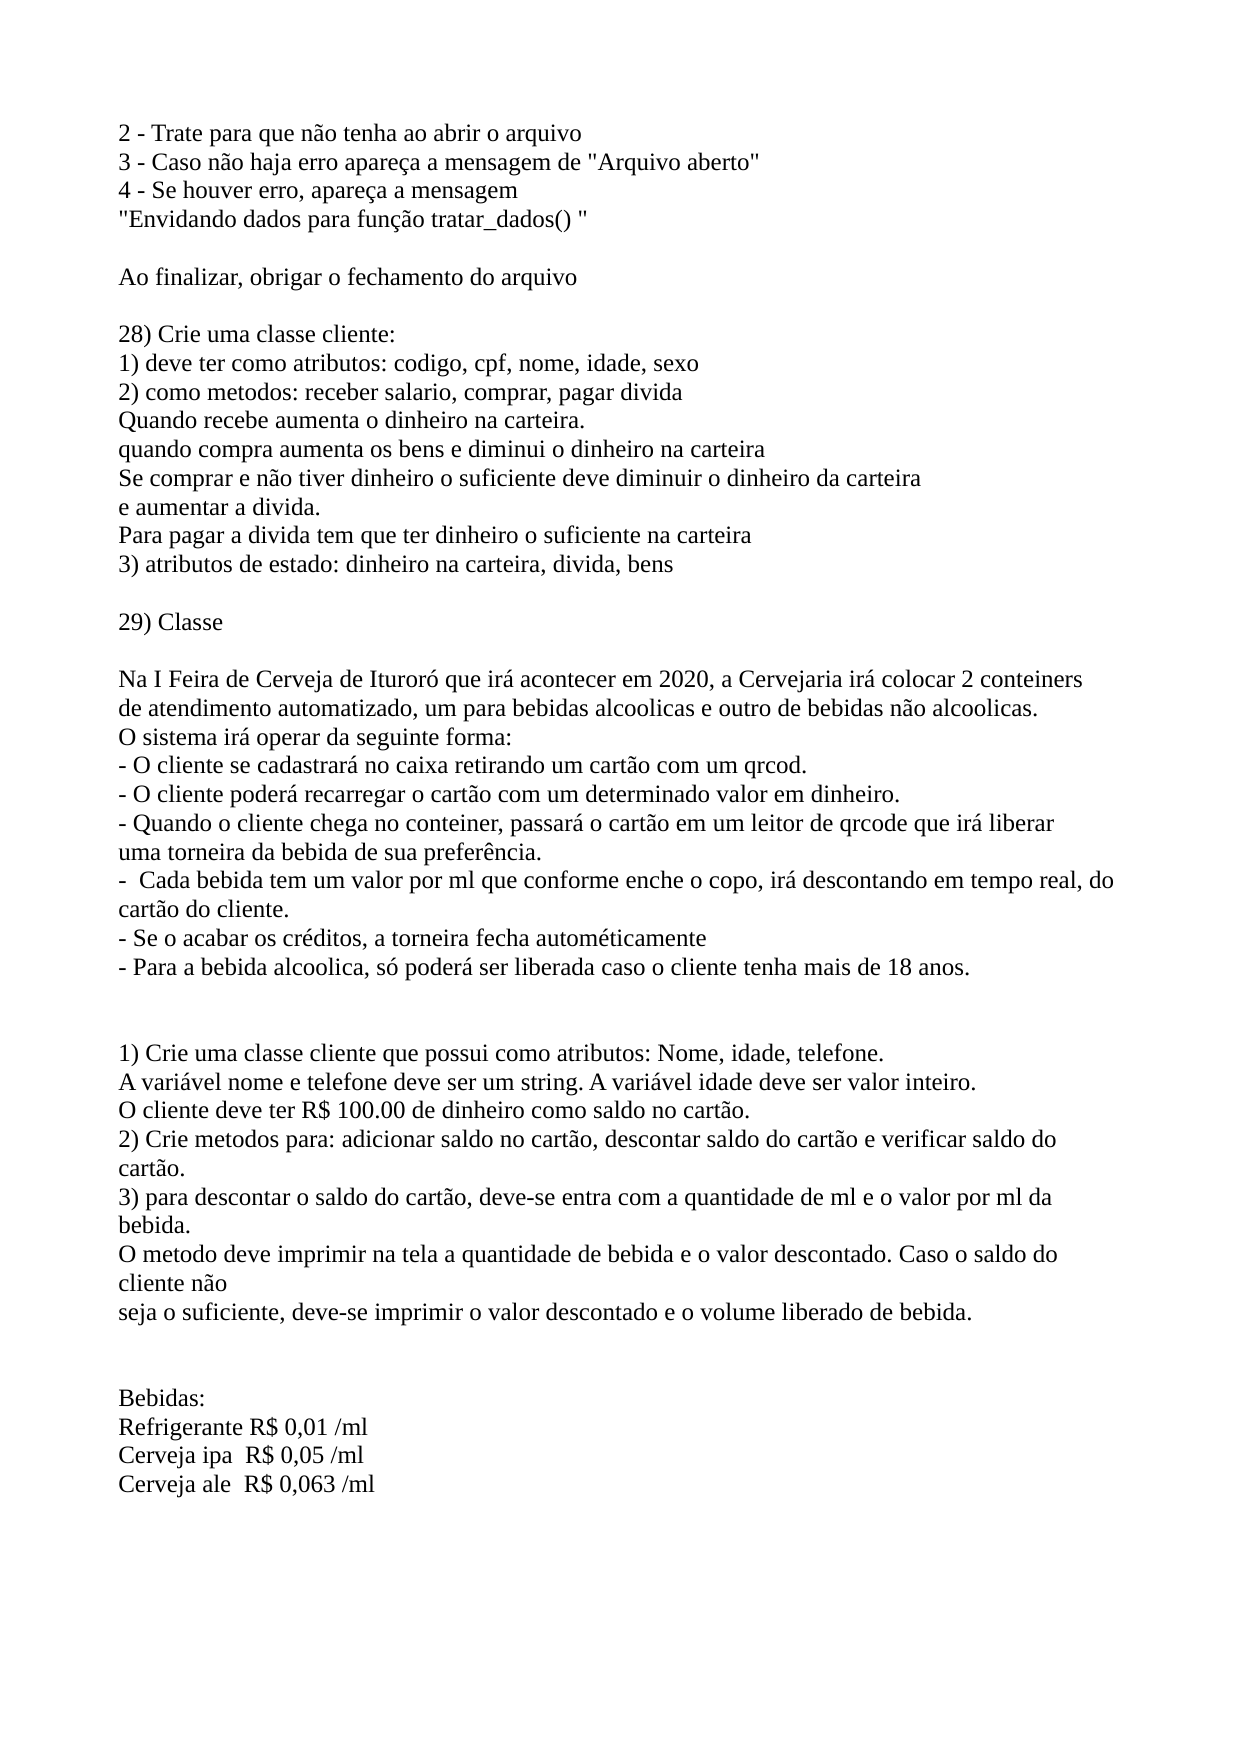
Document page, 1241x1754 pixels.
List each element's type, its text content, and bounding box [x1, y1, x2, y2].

text O cliente deve ter R$ 100.00 de dinheiro como saldo no cartão. [118, 1096, 1122, 1124]
text 2) como metodos: receber salario, comprar, pagar divida [118, 377, 1122, 406]
text O metodo deve imprimir na tela a quantidade de bebida e o valor descontado. Caso o saldo do cliente não [118, 1239, 1122, 1297]
text A variável nome e telefone deve ser um string. A variável idade deve ser valor inteiro. [118, 1067, 1122, 1096]
text - Para a bebida alcoolica, só poderá ser liberada caso o cliente tenha mais de 18 anos. [118, 952, 1122, 981]
text de atendimento automatizado, um para bebidas alcoolicas e outro de bebidas não alcoolicas. [118, 693, 1122, 722]
text - Cada bebida tem um valor por ml que conforme enche o copo, irá descontando em tempo real, do [118, 866, 1122, 894]
text uma torneira da bebida de sua preferência. [118, 837, 1122, 866]
text Refrigerante R$ 0,01 /ml [118, 1412, 1122, 1441]
text Cerveja ale R$ 0,063 /ml [118, 1469, 1122, 1498]
text cartão do cliente. [118, 894, 1122, 923]
text - Se o acabar os créditos, a torneira fecha autométicamente [118, 923, 1122, 952]
text 1) Crie uma classe cliente que possui como atributos: Nome, idade, telefone. [118, 1038, 1122, 1067]
text seja o suficiente, deve-se imprimir o valor descontado e o volume liberado de bebida. [118, 1297, 1122, 1326]
text 28) Crie uma classe cliente: [118, 319, 1122, 348]
text e aumentar a divida. [118, 492, 1122, 521]
text Quando recebe aumenta o dinheiro na carteira. [118, 406, 1122, 434]
text Cerveja ipa R$ 0,05 /ml [118, 1441, 1122, 1469]
text Para pagar a divida tem que ter dinheiro o suficiente na carteira [118, 521, 1122, 549]
text 1) deve ter como atributos: codigo, cpf, nome, idade, sexo [118, 348, 1122, 377]
text 2) Crie metodos para: adicionar saldo no cartão, descontar saldo do cartão e verificar saldo do cartão. [118, 1124, 1122, 1182]
text quando compra aumenta os bens e diminui o dinheiro na carteira [118, 434, 1122, 463]
text 3) atributos de estado: dinheiro na carteira, divida, bens [118, 549, 1122, 578]
text 29) Classe [118, 607, 1122, 636]
text - O cliente poderá recarregar o cartão com um determinado valor em dinheiro. [118, 779, 1122, 808]
text Bebidas: [118, 1383, 1122, 1412]
text - O cliente se cadastrará no caixa retirando um cartão com um qrcod. [118, 751, 1122, 779]
text 3) para descontar o saldo do cartão, deve-se entra com a quantidade de ml e o valor por ml da bebida. [118, 1182, 1122, 1239]
text - Quando o cliente chega no conteiner, passará o cartão em um leitor de qrcode que irá liberar [118, 808, 1122, 837]
text Se comprar e não tiver dinheiro o suficiente deve diminuir o dinheiro da carteira [118, 463, 1122, 492]
text 2 - Trate para que não tenha ao abrir o arquivo 3 - Caso não haja erro apareça a mensagem de "Arquivo aberto" 4 - Se houver erro, apareça a mensagem "Envidando dados para função tratar_dados() " Ao finalizar, obrigar o fechamento do arquivo [118, 118, 1122, 291]
text Na I Feira de Cerveja de Ituroró que irá acontecer em 2020, a Cervejaria irá colocar 2 conteiners [118, 664, 1122, 693]
text O sistema irá operar da seguinte forma: [118, 722, 1122, 751]
